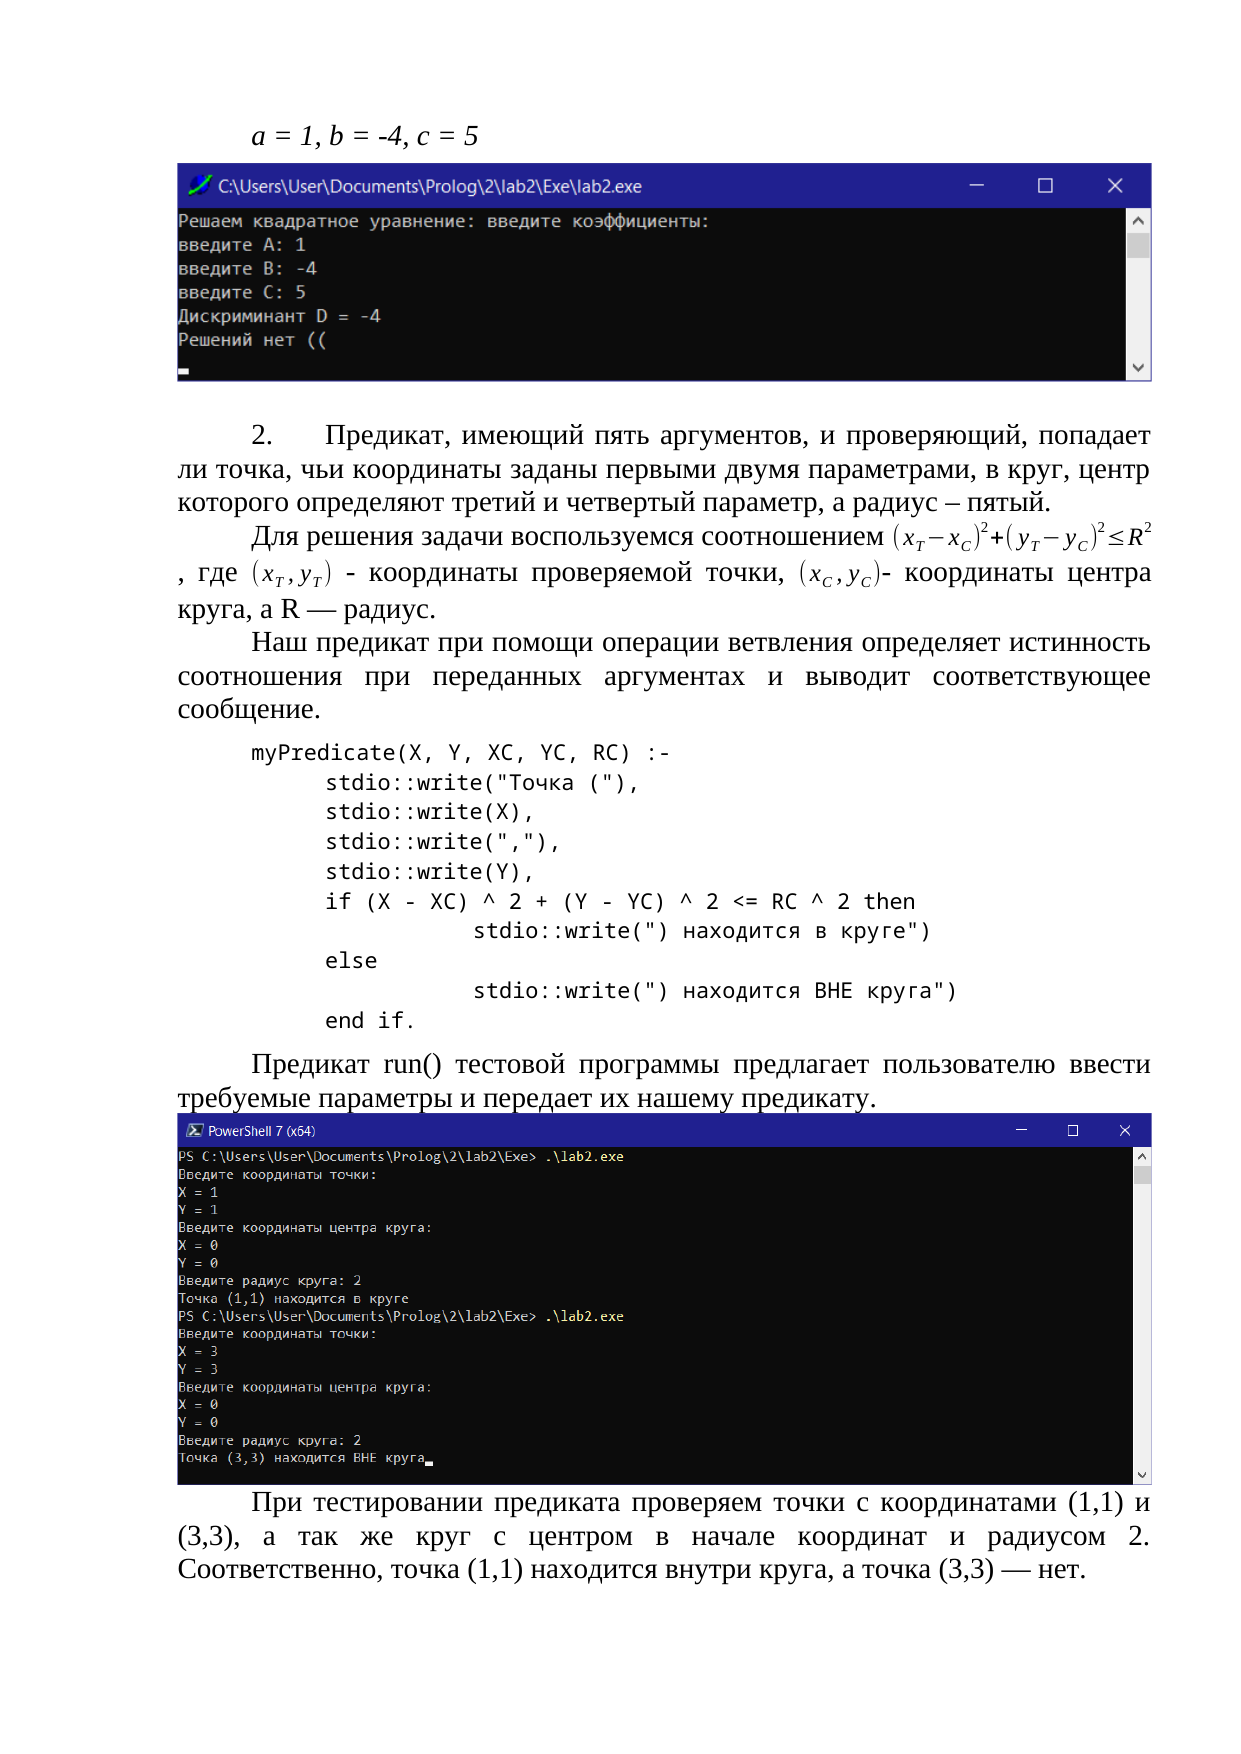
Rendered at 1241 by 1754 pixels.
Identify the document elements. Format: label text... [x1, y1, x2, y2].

text Предикат run() тестовой программы предлагает пользователю ввести требуемые параметры и передает их нашему предикату. [177, 1046, 1152, 1113]
text stdio::write(X), [177, 796, 1152, 826]
text При тестировании предиката проверяем точки с координатами (1,1) и (3,3), а так же круг с центром в начале координат и радиусом 2. Соответственно, точка (1,1) находится внутри круга, а точка (3,3) — нет. [177, 1485, 1152, 1585]
list Предикат, имеющий пять аргументов, и проверяющий, попадает ли точка, чьи координаты заданы первыми двумя параметрами, в круг, центр которого определяют третий и четвертый параметр, а радиус – пятый. [177, 417, 1152, 518]
text if (X - XC) ^ 2 + (Y - YC) ^ 2 <= RC ^ 2 then [177, 886, 1152, 915]
text stdio::write(") находится в круге") [177, 915, 1152, 945]
picture [177, 163, 1152, 384]
text stdio::write("Точка ("), [177, 766, 1152, 796]
text Для решения задачи воспользуемся соотношением , где - координаты проверяемой точки, - координаты центра круга, а R — радиус. [177, 518, 1152, 624]
text myPredicate(X, Y, XC, YC, RC) :- [177, 737, 1152, 766]
picture [177, 1113, 1152, 1485]
text else [177, 945, 1152, 975]
text end if. [177, 1005, 1152, 1034]
text a = 1, b = -4, c = 5 [177, 118, 1152, 152]
text stdio::write(","), [177, 826, 1152, 856]
text Наш предикат при помощи операции ветвления определяет истинность соотношения при переданных аргументах и выводит соответствующее сообщение. [177, 624, 1152, 725]
text stdio::write(Y), [177, 856, 1152, 886]
text stdio::write(") находится ВНЕ круга") [177, 975, 1152, 1005]
